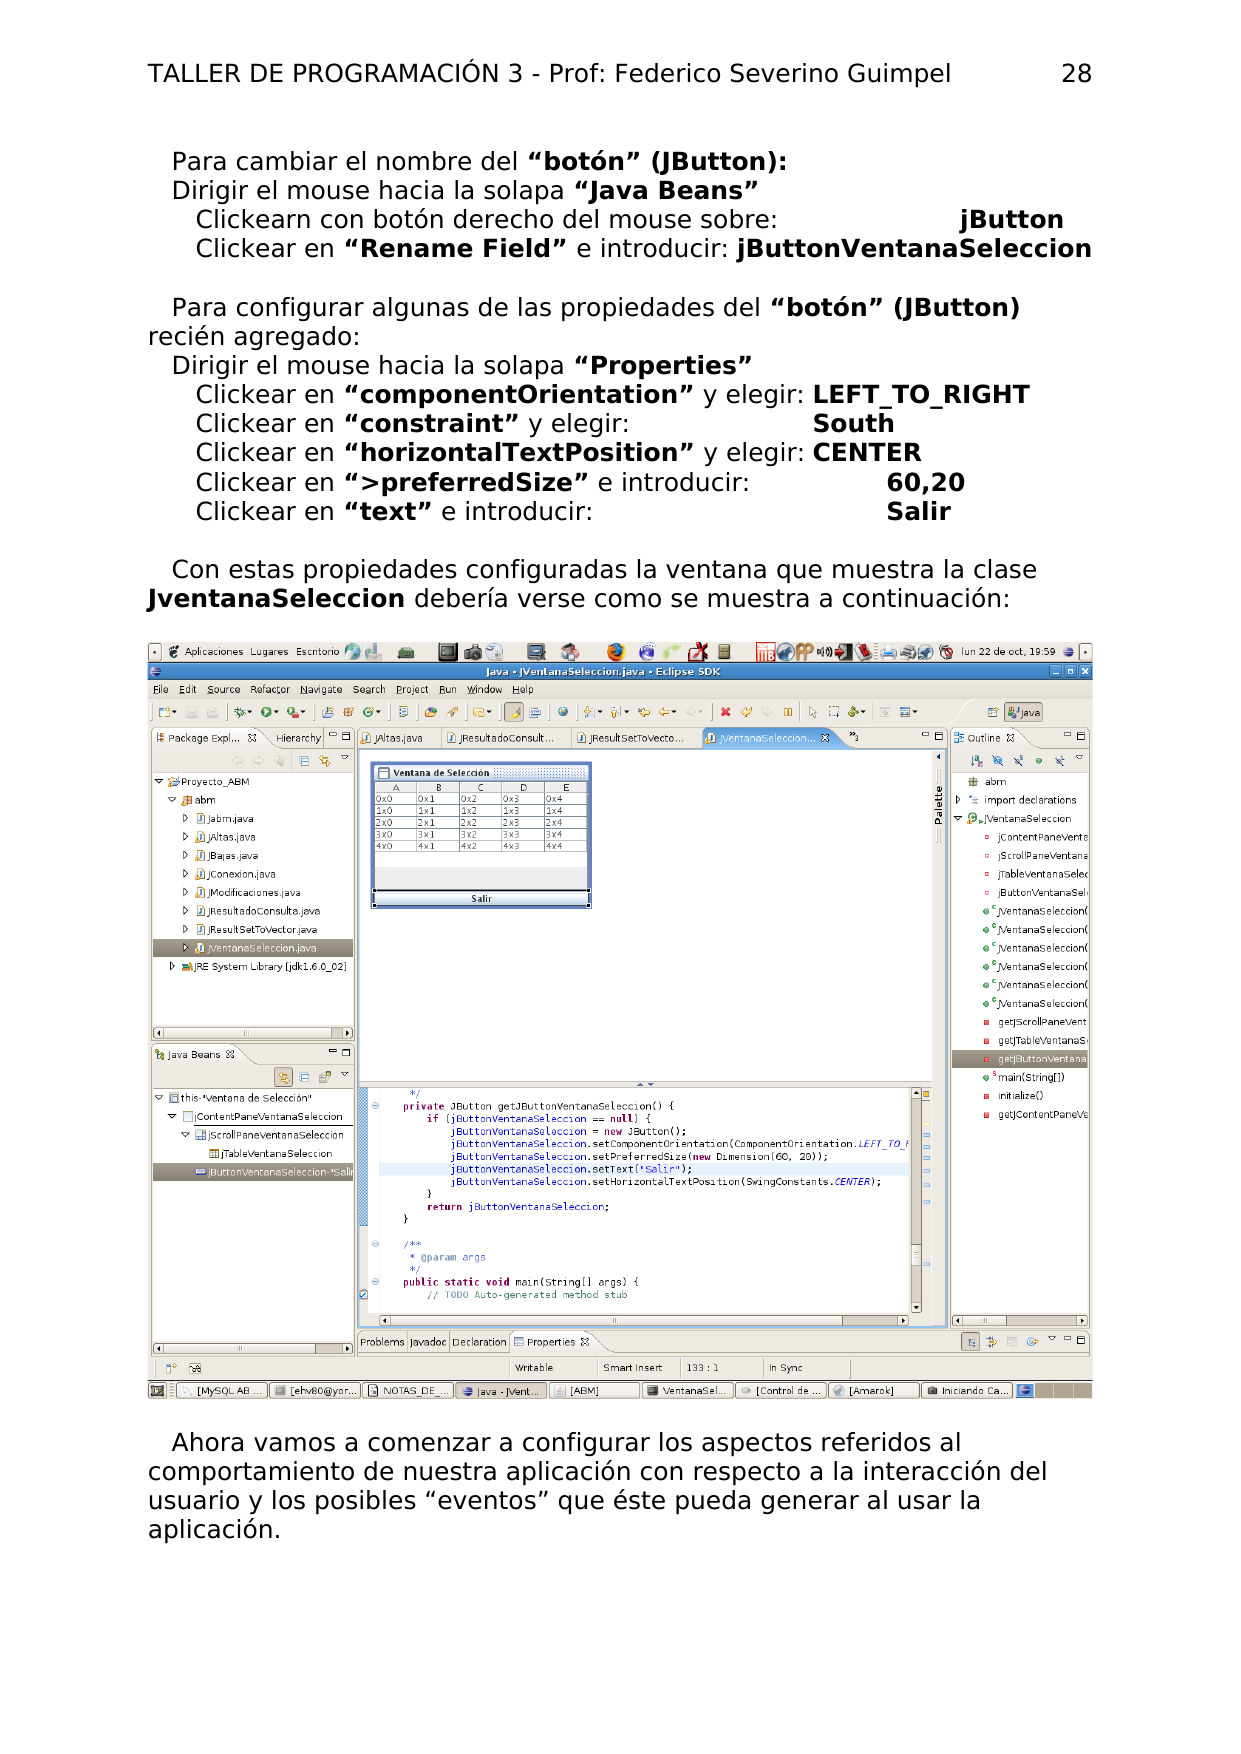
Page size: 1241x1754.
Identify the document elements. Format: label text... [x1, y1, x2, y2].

text Para configurar algunas de las propiedades del “botón” (JButton) recién agregado: [148, 293, 1093, 351]
text Clickear en “horizontalTextPosition” y elegir: CENTER [148, 438, 1093, 468]
text Clickear en “componentOrientation” y elegir: LEFT_TO_RIGHT [148, 380, 1093, 409]
text Clickear en “Rename Field” e introducir: jButtonVentanaSeleccion [148, 234, 1093, 263]
text Con estas propiedades configuradas la ventana que muestra la clase JventanaSeleccion debería verse como se muestra a continuación: [148, 555, 1093, 613]
text Clickear en “>preferredSize” e introducir: 60,20 [148, 468, 1093, 497]
text Clickear en “constraint” y elegir: South [148, 409, 1093, 438]
text Clickearn con botón derecho del mouse sobre: jButton [148, 205, 1093, 234]
text Para cambiar el nombre del “botón” (JButton): [148, 147, 1093, 176]
text Ahora vamos a comenzar a configurar los aspectos referidos al comportamiento de nuestra aplicación con respecto a la interacción del usuario y los posibles “eventos” que éste pueda generar al usar la aplicación. [148, 1428, 1093, 1544]
text Dirigir el mouse hacia la solapa “Properties” [148, 351, 1093, 380]
picture [147, 642, 1093, 1399]
text Dirigir el mouse hacia la solapa “Java Beans” [148, 176, 1093, 205]
text Clickear en “text” e introducir: Salir [148, 497, 1093, 526]
